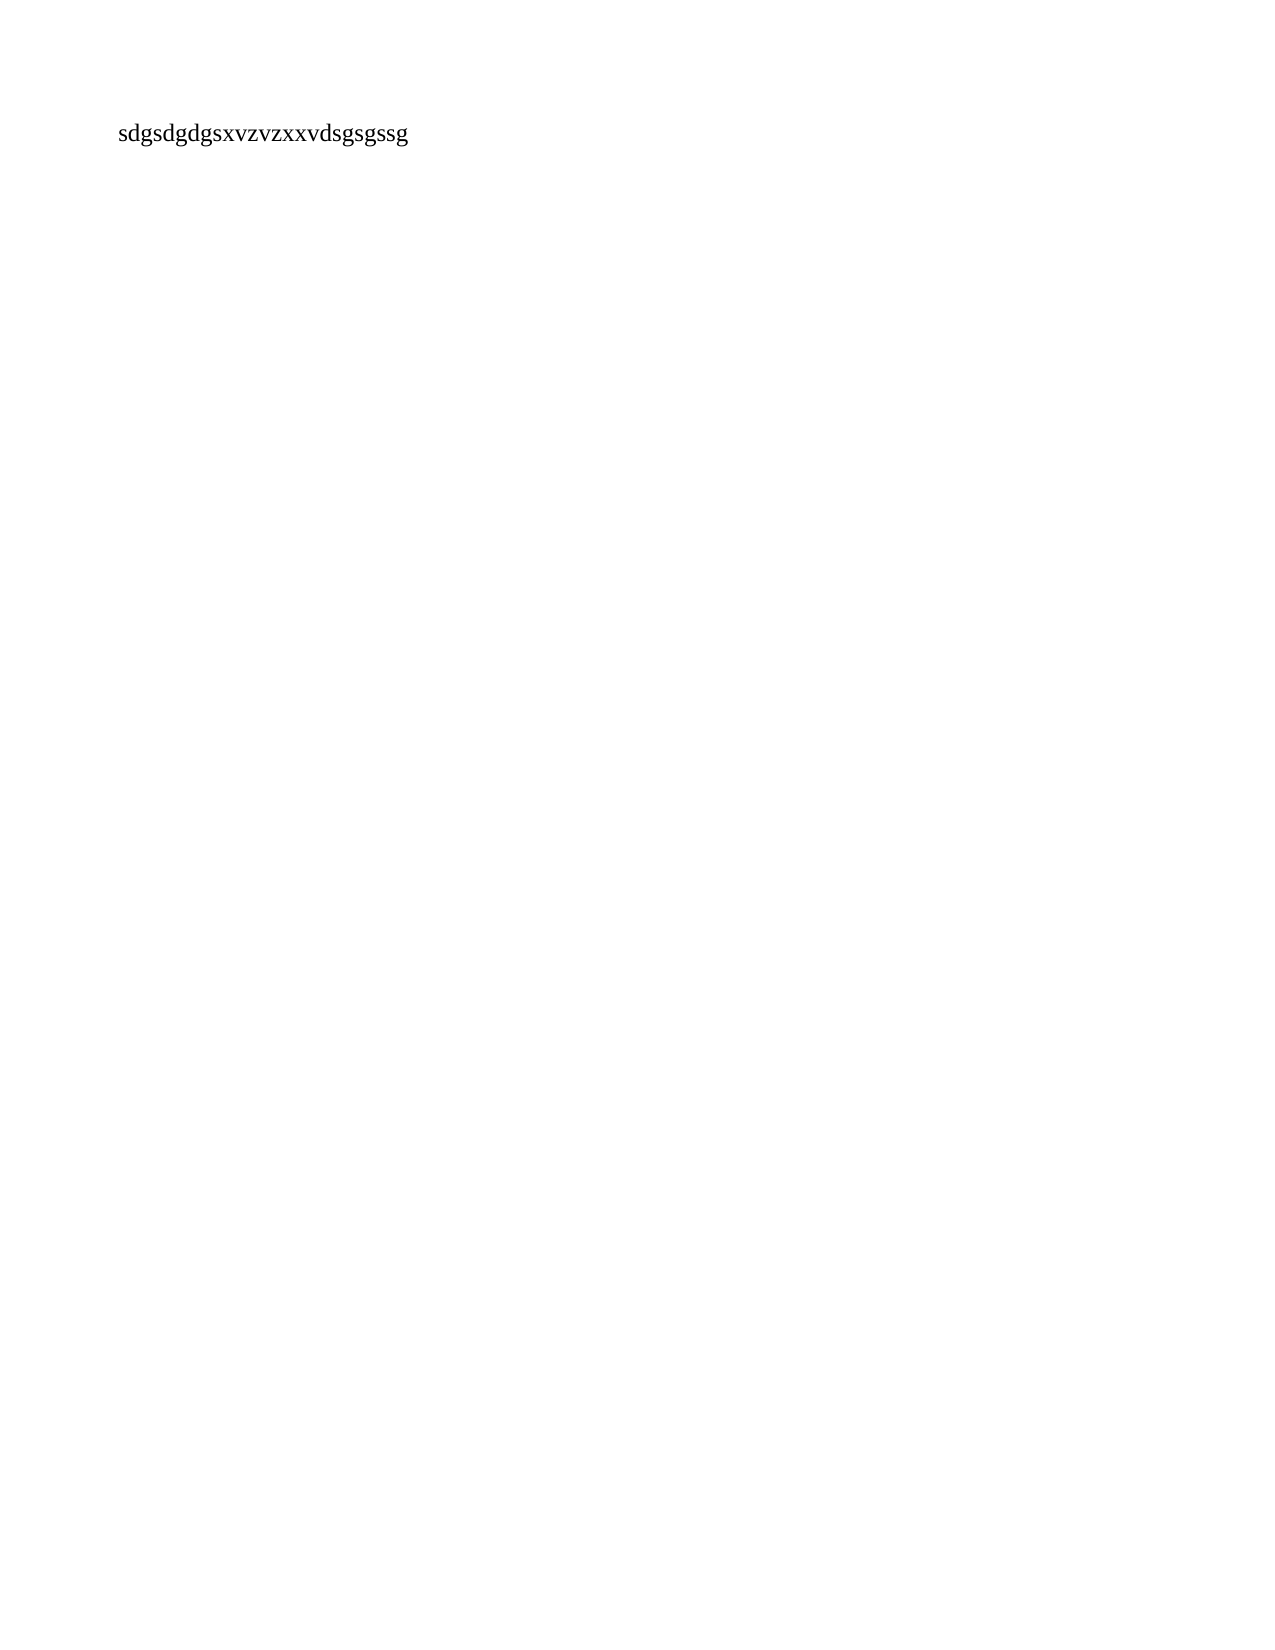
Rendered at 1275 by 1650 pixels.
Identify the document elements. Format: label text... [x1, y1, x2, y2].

text sdgsdgdgsxvzvzxxvdsgsgssg [118, 118, 1157, 147]
